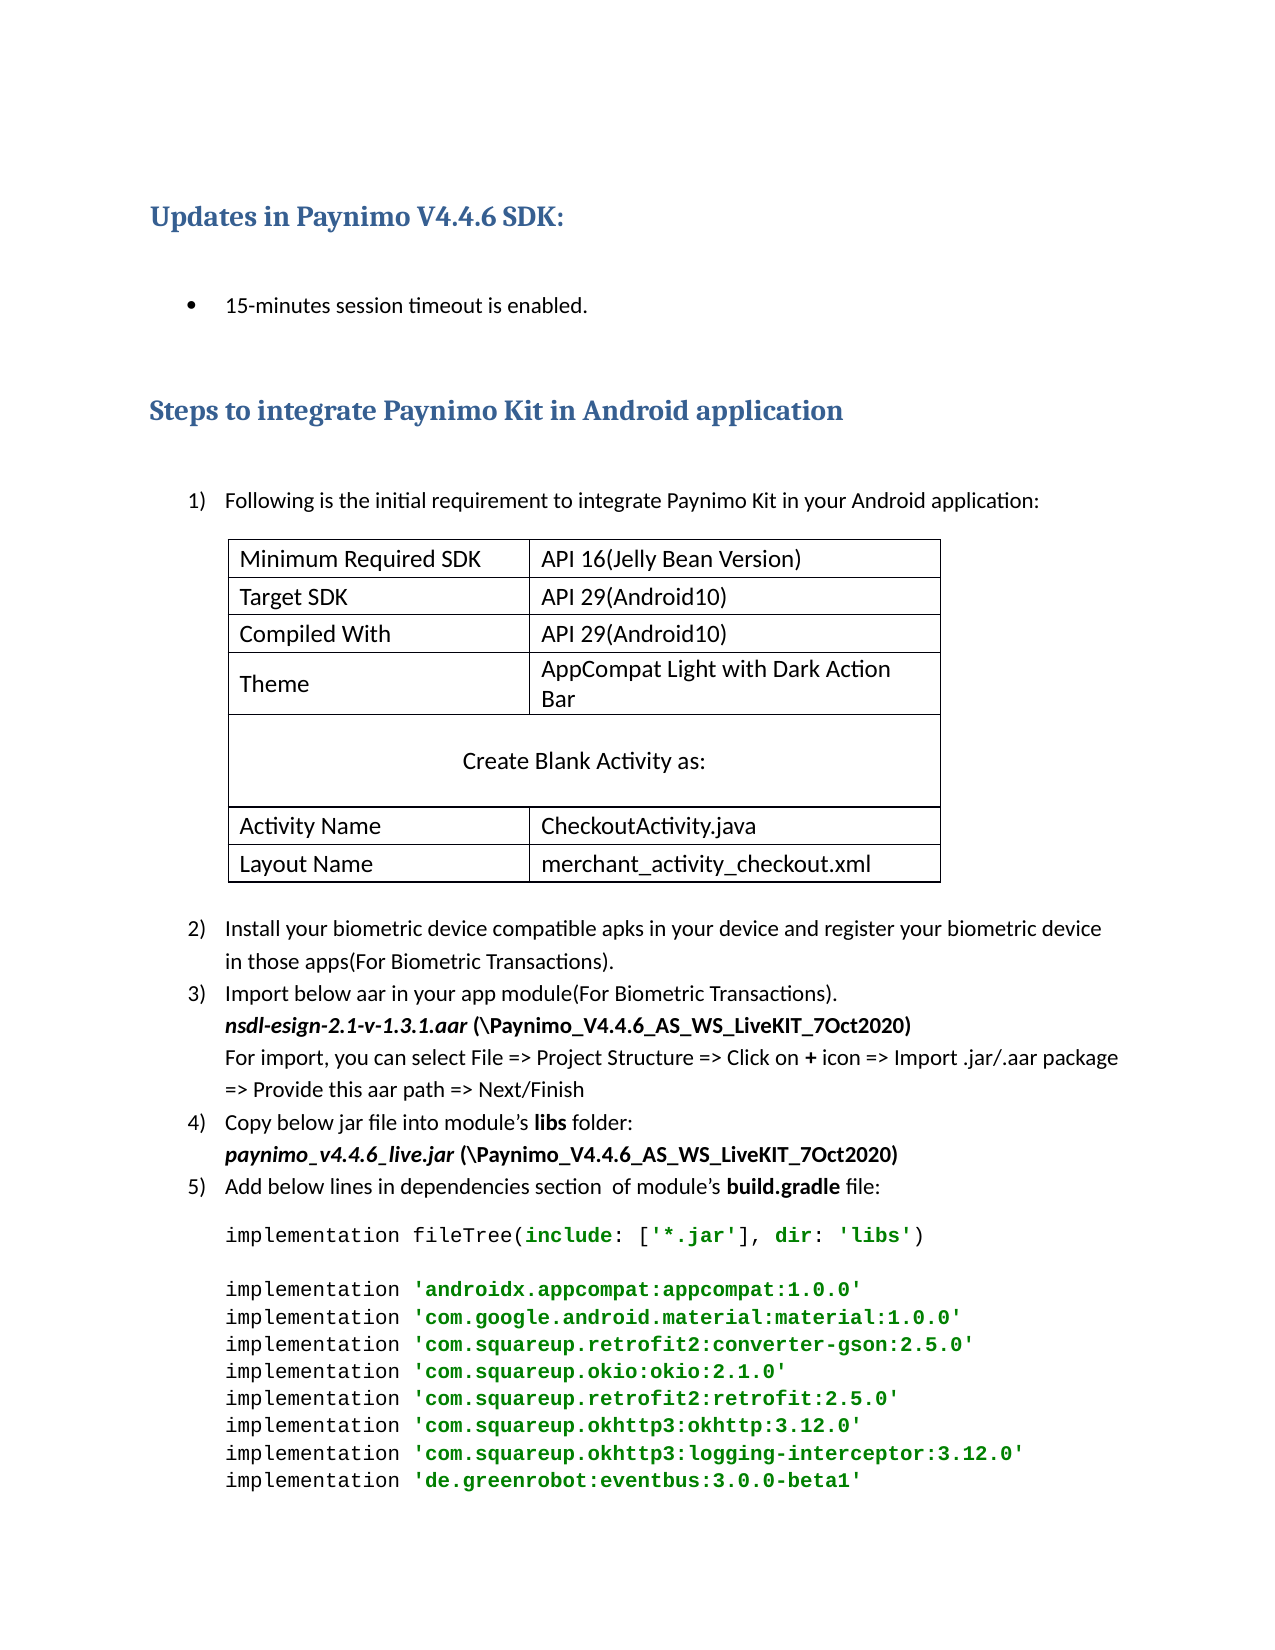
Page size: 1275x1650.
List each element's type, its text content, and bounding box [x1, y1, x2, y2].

subtitle Updates in Paynimo V4.4.6 SDK: [150, 200, 1125, 233]
list Import below aar in your app module(For Biometric Transactions). [187, 979, 1125, 1007]
list paynimo_v4.4.6_live.jar (\Paynimo_V4.4.6_AS_WS_LiveKIT_7Oct2020) [225, 1140, 1125, 1168]
text implementation 'com.squareup.okhttp3:okhttp:3.12.0' [225, 1415, 1125, 1439]
list For import, you can select File => Project Structure => Click on + icon => Import .jar/.aar package => Provide this aar path => Next/Finish [225, 1043, 1125, 1103]
table_cell CheckoutActivity.java [530, 808, 940, 844]
table_cell API 29(Android10) [530, 615, 940, 652]
table_cell Create Blank Activity as: [229, 715, 940, 806]
list Following is the initial requirement to integrate Paynimo Kit in your Android application: [187, 486, 1125, 514]
table_header API 16(Jelly Bean Version) [530, 540, 940, 577]
subtitle Steps to integrate Paynimo Kit in Android application [150, 394, 1125, 428]
table_cell Layout Name [229, 845, 529, 881]
text implementation 'com.squareup.okhttp3:logging-interceptor:3.12.0' [225, 1443, 1125, 1466]
text implementation 'com.squareup.okio:okio:2.1.0' [225, 1361, 1125, 1385]
table_cell Theme [229, 653, 529, 714]
text implementation 'androidx.appcompat:appcompat:1.0.0' [225, 1279, 1125, 1303]
table_cell merchant_activity_checkout.xml [530, 845, 940, 881]
table_header Minimum Required SDK [229, 540, 529, 577]
table_cell AppCompat Light with Dark Action Bar [530, 653, 940, 714]
table_cell API 29(Android10) [530, 578, 940, 614]
list nsdl-esign-2.1-v-1.3.1.aar (\Paynimo_V4.4.6_AS_WS_LiveKIT_7Oct2020) [225, 1011, 1125, 1039]
list 15-minutes session timeout is enabled. [187, 292, 1125, 319]
text implementation fileTree(include: ['*.jar'], dir: 'libs') [225, 1225, 1125, 1249]
text implementation 'com.google.android.material:material:1.0.0' [225, 1307, 1125, 1330]
list Copy below jar file into module’s libs folder: [187, 1108, 1125, 1136]
table_cell Compiled With [229, 615, 529, 652]
text implementation 'com.squareup.retrofit2:converter-gson:2.5.0' [225, 1334, 1125, 1357]
table_cell Activity Name [229, 808, 529, 844]
text implementation 'de.greenrobot:eventbus:3.0.0-beta1' [225, 1470, 1125, 1493]
list Install your biometric device compatible apks in your device and register your biometric device in those apps(For Biometric Transactions). [187, 914, 1125, 975]
table_cell Target SDK [229, 578, 529, 614]
list Add below lines in dependencies section of module’s build.gradle file: [187, 1172, 1125, 1200]
text implementation 'com.squareup.retrofit2:retrofit:2.5.0' [225, 1388, 1125, 1412]
